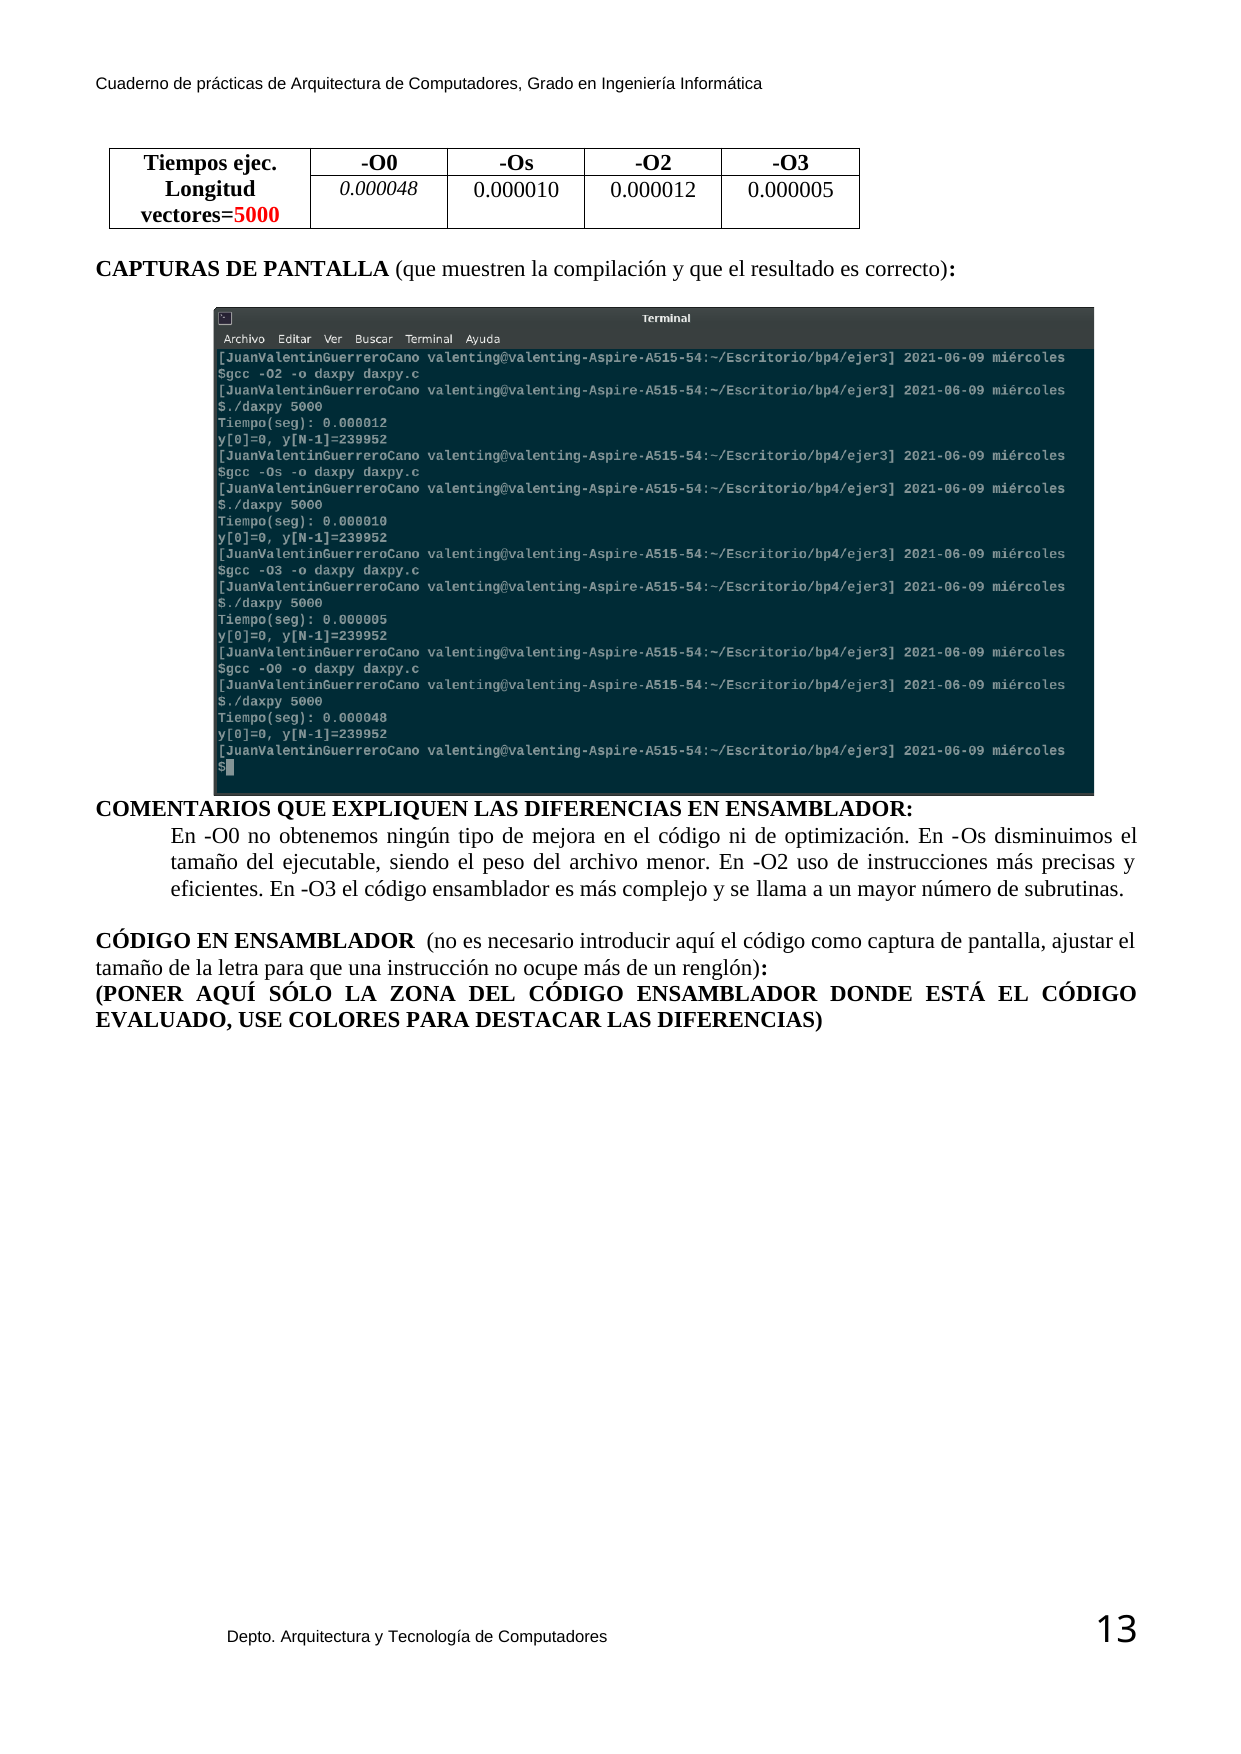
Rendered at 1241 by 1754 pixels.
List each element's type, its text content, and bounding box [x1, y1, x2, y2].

picture [227, 569, 232, 577]
picture [300, 533, 305, 541]
picture [687, 680, 692, 688]
picture [365, 663, 370, 672]
picture [324, 354, 333, 360]
table_cell 0.000010 [448, 176, 584, 228]
picture [993, 584, 1000, 590]
picture [252, 715, 260, 720]
table_header -O2 [585, 149, 721, 175]
picture [495, 388, 503, 397]
picture [993, 650, 1000, 656]
picture [324, 485, 333, 491]
table_cell 0.000005 [722, 176, 859, 228]
picture [993, 388, 1000, 394]
picture [224, 760, 233, 775]
table_header -Os [448, 149, 584, 175]
picture [340, 568, 345, 577]
table_cell 0.000048 [311, 176, 447, 228]
picture [695, 681, 701, 688]
text (PONER AQUÍ SÓLO LA ZONA DEL CÓDIGO ENSAMBLADOR DONDE ESTÁ EL CÓDIGO EVALUADO, USE COLORES PARA DESTACAR LAS DIFERENCIAS) [95, 980, 1137, 1033]
picture [324, 649, 337, 656]
picture [227, 648, 232, 656]
table_header Tiempos ejec. Longitud vectores=5000 [110, 149, 310, 228]
picture [495, 747, 503, 756]
table_header -O0 [311, 149, 447, 175]
text En -O0 no obtenemos ningún tipo de mejora en el código ni de optimización. En -Os disminuimos el tamaño del ejecutable, siendo el peso del archivo menor. En -O2 uso de instrucciones más precisas y eficientes. En -O3 el código ensamblador es más complejo y se llama a un mayor número de subrutinas. [170, 822, 1137, 901]
picture [300, 435, 305, 443]
picture [993, 748, 1000, 754]
picture [993, 486, 1000, 492]
picture [695, 452, 701, 459]
picture [687, 549, 692, 557]
picture [495, 485, 503, 494]
picture [340, 666, 345, 675]
picture [495, 584, 503, 592]
picture [825, 582, 838, 590]
picture [324, 387, 337, 394]
picture [574, 389, 579, 397]
picture [993, 453, 1000, 459]
picture [324, 747, 333, 753]
text COMENTARIOS QUE EXPLIQUEN LAS DIFERENCIAS EN ENSAMBLADOR: [95, 796, 1137, 822]
picture [993, 355, 1000, 361]
picture [213, 307, 1095, 796]
text CAPTURAS DE PANTALLA (que muestren la compilación y que el resultado es correcto): [95, 255, 1137, 282]
table_header -O3 [722, 149, 859, 175]
picture [829, 681, 838, 688]
picture [574, 651, 579, 659]
picture [495, 650, 503, 659]
picture [227, 386, 232, 394]
picture [695, 550, 701, 557]
picture [825, 451, 838, 459]
table_cell 0.000012 [585, 176, 721, 228]
picture [829, 550, 838, 557]
picture [695, 583, 701, 590]
picture [495, 354, 503, 363]
picture [369, 713, 378, 721]
picture [365, 565, 370, 574]
picture [495, 453, 503, 461]
text CÓDIGO EN ENSAMBLADOR (no es necesario introducir aquí el código como captura de pantalla, ajustar el tamaño de la letra para que una instrucción no ocupe más de un renglón): [95, 927, 1137, 980]
